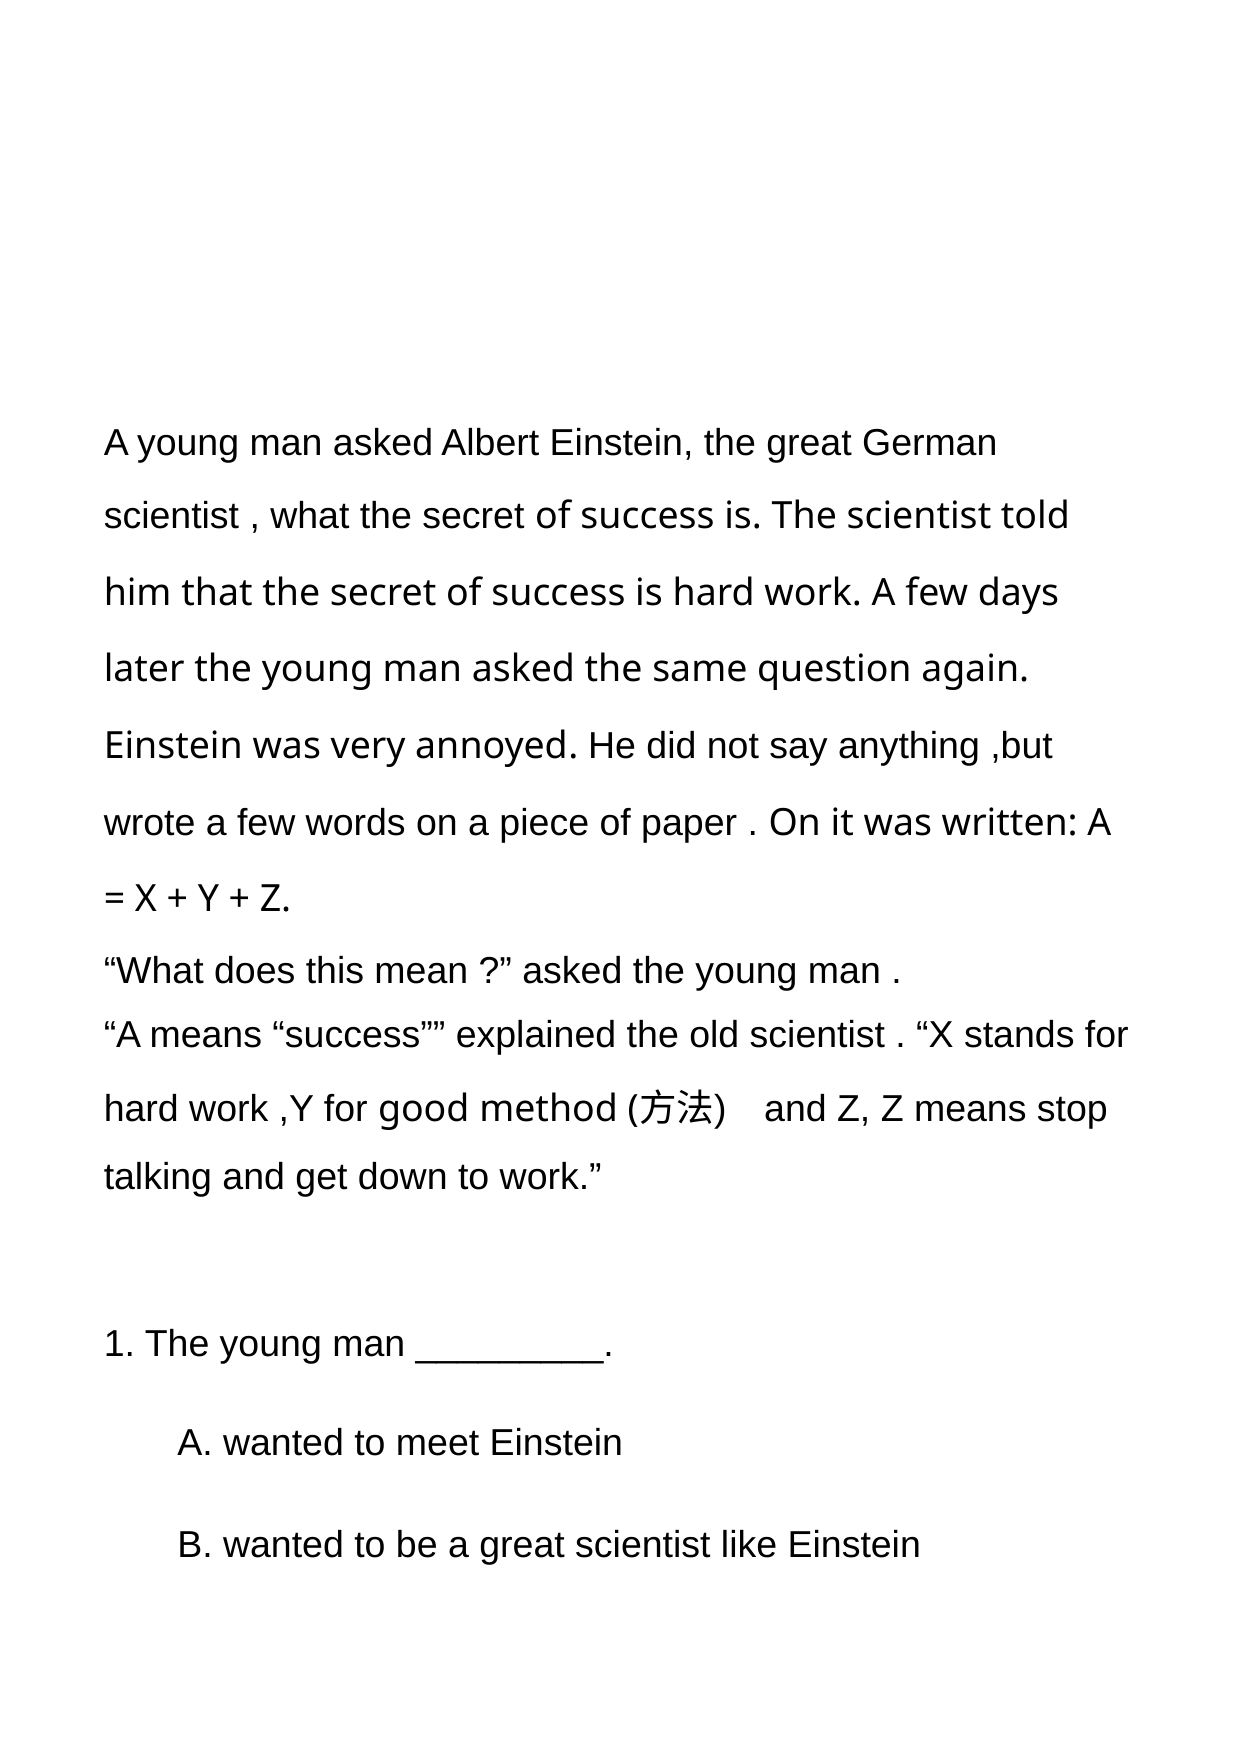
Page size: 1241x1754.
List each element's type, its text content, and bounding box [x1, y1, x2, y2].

text 1. The young man _________. [103, 1321, 1137, 1364]
text B. wanted to be a great scientist like Einstein [103, 1517, 1137, 1568]
text A. wanted to meet Einstein [103, 1415, 1137, 1466]
text A young man asked Albert Einstein, the great German scientist , what the secret of success is. The scientist told him that the secret of success is hard work. A few days later the young man asked the same question again. Einstein was very annoyed. He did not say anything ,but wrote a few words on a piece of paper . On it was written: A = X + Y + Z. [103, 420, 1137, 922]
text “What does this mean ?” asked the young man . [103, 948, 1137, 991]
text “A means “success”” explained the old scientist . “X stands for hard work ,Y for good method (方法) and Z, Z means stop talking and get down to work.” [103, 1013, 1137, 1197]
